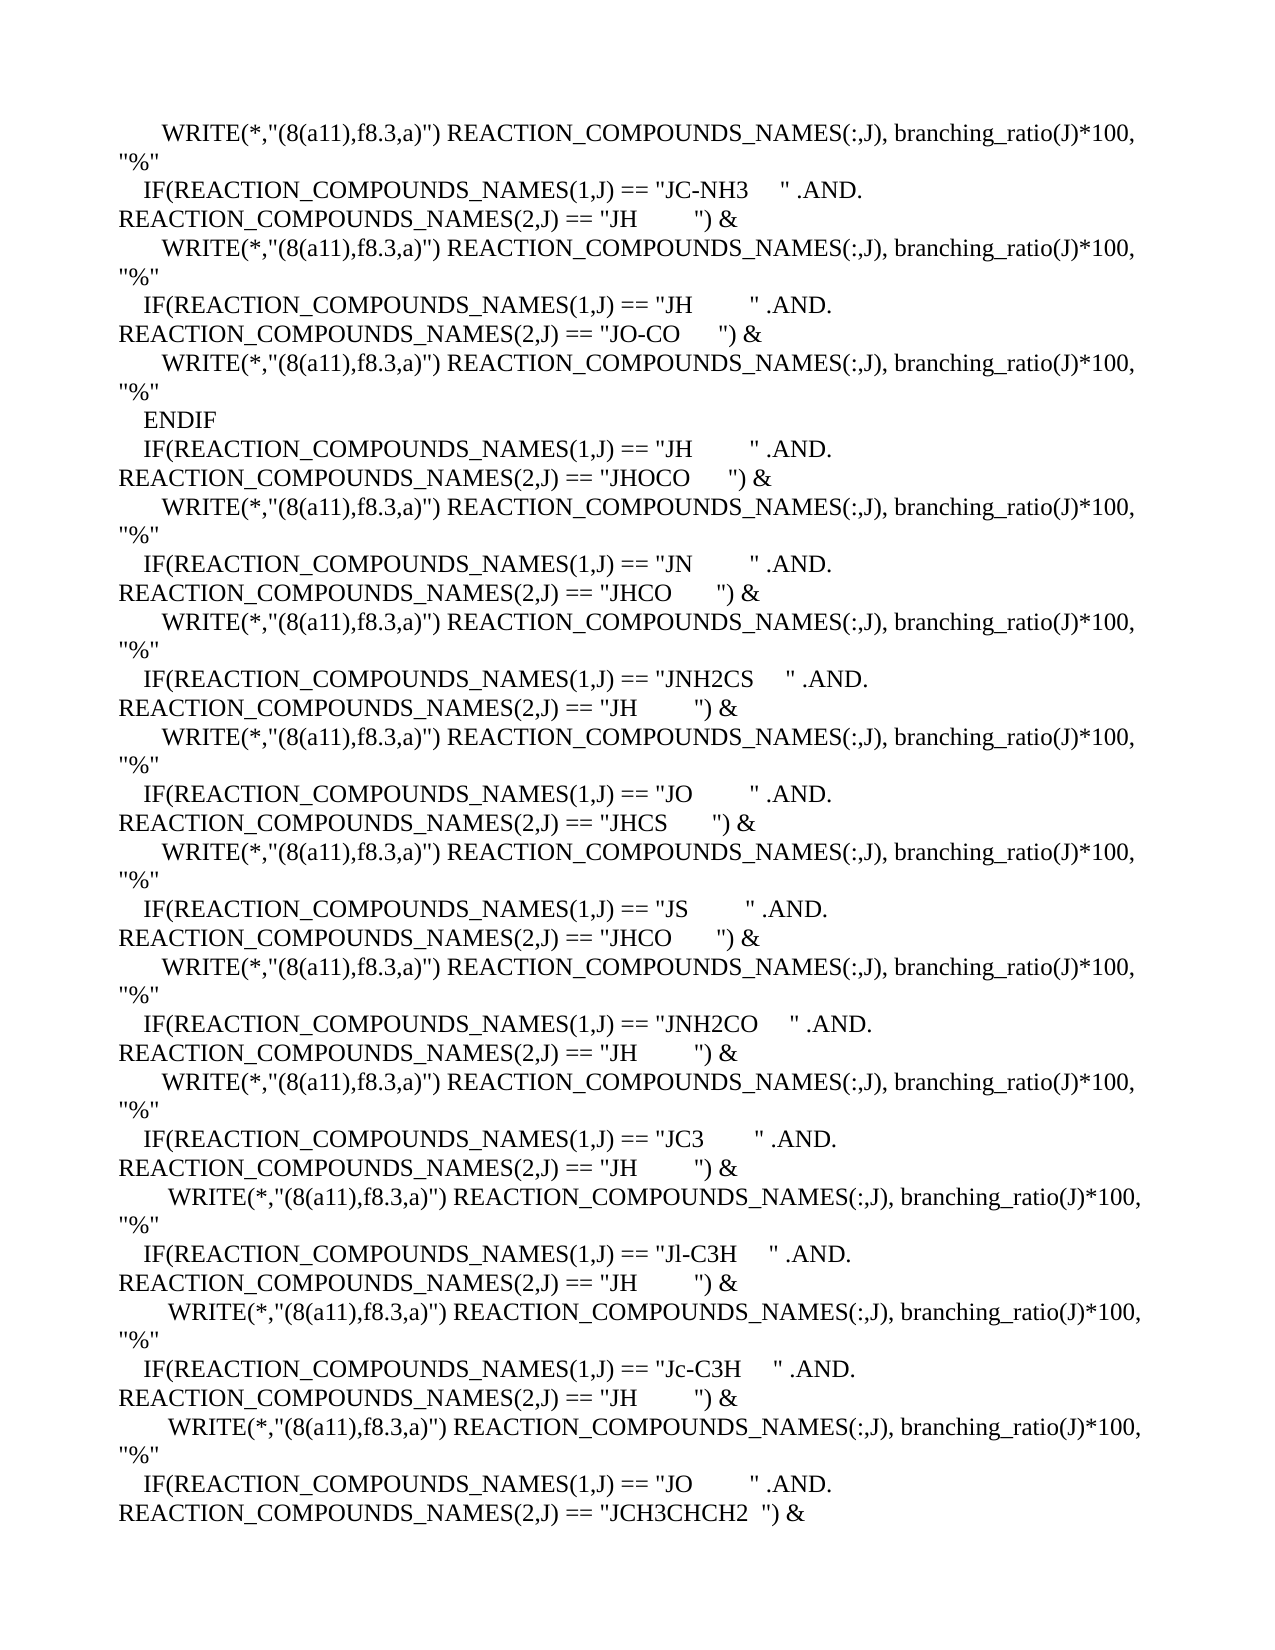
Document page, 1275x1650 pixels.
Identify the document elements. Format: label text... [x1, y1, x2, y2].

text IF(REACTION_COMPOUNDS_NAMES(1,J) == "JH " .AND. REACTION_COMPOUNDS_NAMES(2,J) == "JHOCO ") & [118, 434, 1157, 492]
text WRITE(*,"(8(a11),f8.3,a)") REACTION_COMPOUNDS_NAMES(:,J), branching_ratio(J)*100, "%" [118, 1412, 1157, 1469]
text IF(REACTION_COMPOUNDS_NAMES(1,J) == "JC-NH3 " .AND. REACTION_COMPOUNDS_NAMES(2,J) == "JH ") & [118, 176, 1157, 233]
text WRITE(*,"(8(a11),f8.3,a)") REACTION_COMPOUNDS_NAMES(:,J), branching_ratio(J)*100, "%" [118, 1182, 1157, 1239]
text IF(REACTION_COMPOUNDS_NAMES(1,J) == "JNH2CS " .AND. REACTION_COMPOUNDS_NAMES(2,J) == "JH ") & [118, 664, 1157, 722]
text IF(REACTION_COMPOUNDS_NAMES(1,J) == "JO " .AND. REACTION_COMPOUNDS_NAMES(2,J) == "JHCS ") & [118, 779, 1157, 837]
text WRITE(*,"(8(a11),f8.3,a)") REACTION_COMPOUNDS_NAMES(:,J), branching_ratio(J)*100, "%" [118, 952, 1157, 1009]
text IF(REACTION_COMPOUNDS_NAMES(1,J) == "JO " .AND. REACTION_COMPOUNDS_NAMES(2,J) == "JCH3CHCH2 ") & [118, 1469, 1157, 1527]
text IF(REACTION_COMPOUNDS_NAMES(1,J) == "JN " .AND. REACTION_COMPOUNDS_NAMES(2,J) == "JHCO ") & [118, 549, 1157, 607]
text IF(REACTION_COMPOUNDS_NAMES(1,J) == "JNH2CO " .AND. REACTION_COMPOUNDS_NAMES(2,J) == "JH ") & [118, 1009, 1157, 1067]
text WRITE(*,"(8(a11),f8.3,a)") REACTION_COMPOUNDS_NAMES(:,J), branching_ratio(J)*100, "%" [118, 607, 1157, 664]
text IF(REACTION_COMPOUNDS_NAMES(1,J) == "JC3 " .AND. REACTION_COMPOUNDS_NAMES(2,J) == "JH ") & [118, 1124, 1157, 1182]
text ENDIF [118, 406, 1157, 434]
text WRITE(*,"(8(a11),f8.3,a)") REACTION_COMPOUNDS_NAMES(:,J), branching_ratio(J)*100, "%" [118, 492, 1157, 549]
text WRITE(*,"(8(a11),f8.3,a)") REACTION_COMPOUNDS_NAMES(:,J), branching_ratio(J)*100, "%" [118, 118, 1157, 176]
text WRITE(*,"(8(a11),f8.3,a)") REACTION_COMPOUNDS_NAMES(:,J), branching_ratio(J)*100, "%" [118, 1067, 1157, 1124]
text WRITE(*,"(8(a11),f8.3,a)") REACTION_COMPOUNDS_NAMES(:,J), branching_ratio(J)*100, "%" [118, 1297, 1157, 1354]
text IF(REACTION_COMPOUNDS_NAMES(1,J) == "Jl-C3H " .AND. REACTION_COMPOUNDS_NAMES(2,J) == "JH ") & [118, 1239, 1157, 1297]
text WRITE(*,"(8(a11),f8.3,a)") REACTION_COMPOUNDS_NAMES(:,J), branching_ratio(J)*100, "%" [118, 348, 1157, 406]
text IF(REACTION_COMPOUNDS_NAMES(1,J) == "Jc-C3H " .AND. REACTION_COMPOUNDS_NAMES(2,J) == "JH ") & [118, 1354, 1157, 1412]
text WRITE(*,"(8(a11),f8.3,a)") REACTION_COMPOUNDS_NAMES(:,J), branching_ratio(J)*100, "%" [118, 722, 1157, 779]
text IF(REACTION_COMPOUNDS_NAMES(1,J) == "JH " .AND. REACTION_COMPOUNDS_NAMES(2,J) == "JO-CO ") & [118, 291, 1157, 348]
text IF(REACTION_COMPOUNDS_NAMES(1,J) == "JS " .AND. REACTION_COMPOUNDS_NAMES(2,J) == "JHCO ") & [118, 894, 1157, 952]
text WRITE(*,"(8(a11),f8.3,a)") REACTION_COMPOUNDS_NAMES(:,J), branching_ratio(J)*100, "%" [118, 837, 1157, 894]
text WRITE(*,"(8(a11),f8.3,a)") REACTION_COMPOUNDS_NAMES(:,J), branching_ratio(J)*100, "%" [118, 233, 1157, 291]
